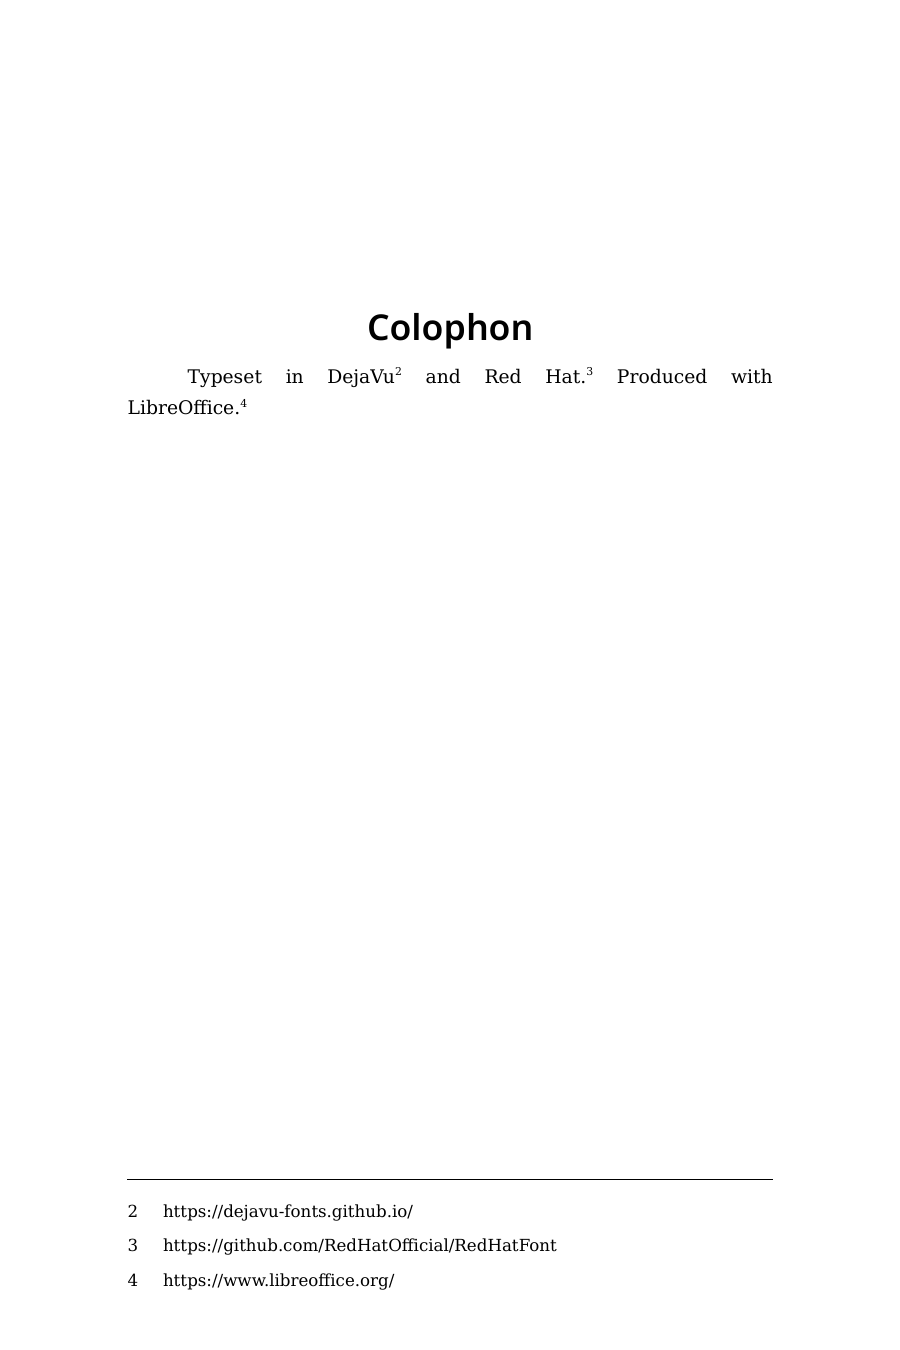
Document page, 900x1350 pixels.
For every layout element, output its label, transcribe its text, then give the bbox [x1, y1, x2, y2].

text https://dejavu-fonts.github.io/ [127, 1202, 772, 1221]
subtitle Colophon [127, 302, 772, 351]
text https://github.com/RedHatOfficial/RedHatFont [127, 1236, 772, 1256]
text https://www.libreoffice.org/ [127, 1271, 772, 1290]
text Typeset in DejaVu and Red Hat. Produced with LibreOffice. [127, 366, 772, 419]
